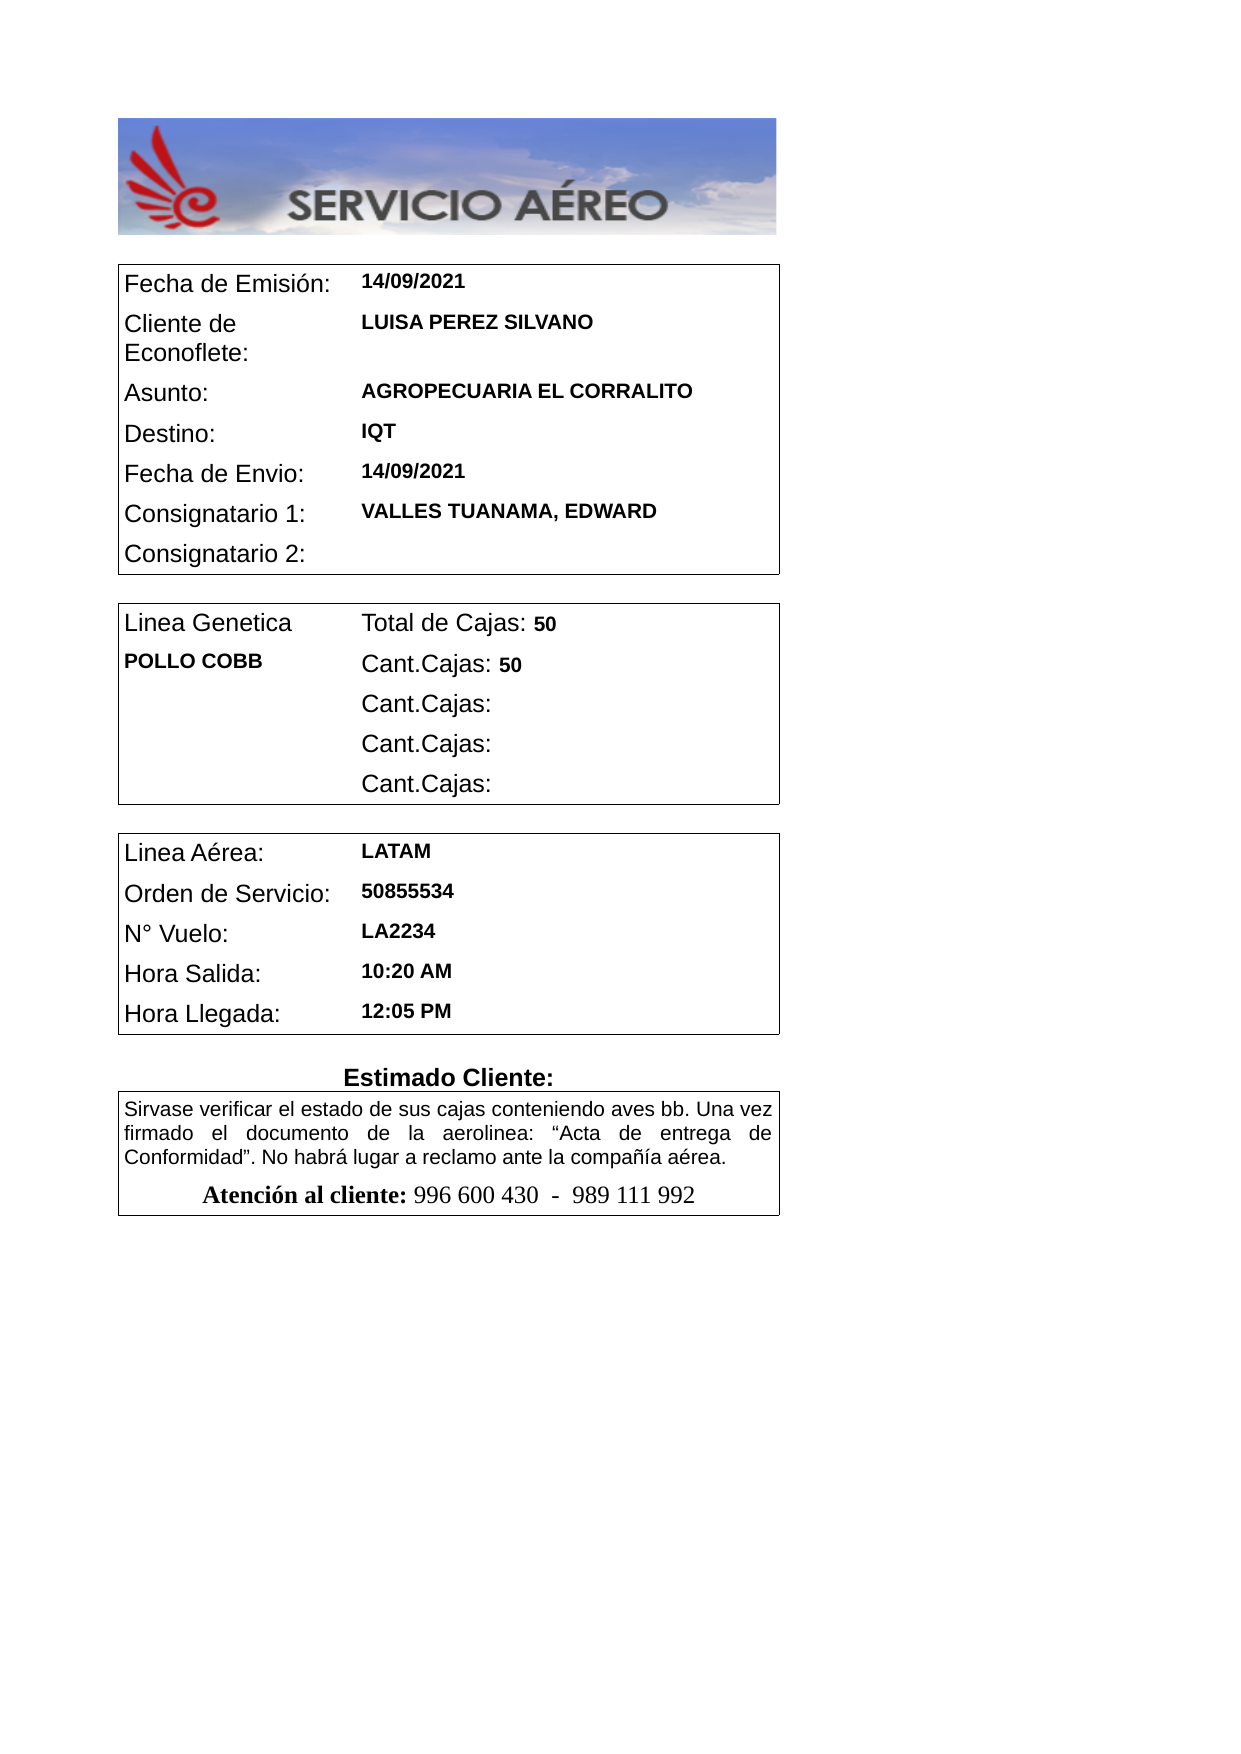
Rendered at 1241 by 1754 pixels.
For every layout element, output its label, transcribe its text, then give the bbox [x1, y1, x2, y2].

table_cell Orden de Servicio: [119, 873, 356, 913]
table_cell [356, 805, 779, 833]
table_cell Fecha de Envio: [119, 453, 356, 493]
table_cell Hora Salida: [119, 953, 356, 993]
table_cell [119, 683, 356, 723]
table_header 14/09/2021 [356, 265, 779, 304]
table_cell LA2234 [356, 913, 779, 953]
table_cell Hora Llegada: [119, 994, 356, 1034]
table_cell LATAM [356, 834, 779, 873]
table_cell AGROPECUARIA EL CORRALITO [356, 373, 779, 413]
table_cell Consignatario 2: [119, 534, 356, 574]
table_cell [119, 764, 356, 804]
table_cell [118, 575, 356, 603]
table_cell Cant.Cajas: [356, 683, 779, 723]
table_cell 14/09/2021 [356, 453, 779, 493]
table_cell [356, 575, 779, 603]
table_cell 10:20 AM [356, 953, 779, 993]
table_cell Linea Genetica [119, 604, 356, 643]
table_cell Estimado Cliente: [118, 1035, 779, 1091]
table_cell Asunto: [119, 373, 356, 413]
table_cell Cant.Cajas: [356, 764, 779, 804]
table_cell [119, 723, 356, 763]
table_cell Sirvase verificar el estado de sus cajas conteniendo aves bb. Una vez firmado el documento de la aerolinea: “Acta de entrega de Conformidad”. No habrá lugar a reclamo ante la compañía aérea. [119, 1092, 779, 1175]
table_cell Cant.Cajas: 50 [356, 643, 779, 683]
table_cell [118, 805, 356, 833]
table_cell Linea Aérea: [119, 834, 356, 873]
table_cell Cant.Cajas: [356, 723, 779, 763]
table_cell N° Vuelo: [119, 913, 356, 953]
table_cell 50855534 [356, 873, 779, 913]
table_cell POLLO COBB [119, 643, 356, 683]
table_header Fecha de Emisión: [119, 265, 356, 304]
table_cell Destino: [119, 413, 356, 453]
table_cell LUISA PEREZ SILVANO [356, 304, 779, 373]
table_cell Consignatario 1: [119, 493, 356, 533]
table_cell 12:05 PM [356, 994, 779, 1034]
table_cell VALLES TUANAMA, EDWARD [356, 493, 779, 533]
table_cell [356, 534, 779, 574]
picture [118, 118, 777, 235]
table_cell Total de Cajas: 50 [356, 604, 779, 643]
table_cell Cliente de Econoflete: [119, 304, 356, 373]
table_cell Atención al cliente: 996 600 430 - 989 111 992 [119, 1175, 779, 1215]
table_cell IQT [356, 413, 779, 453]
